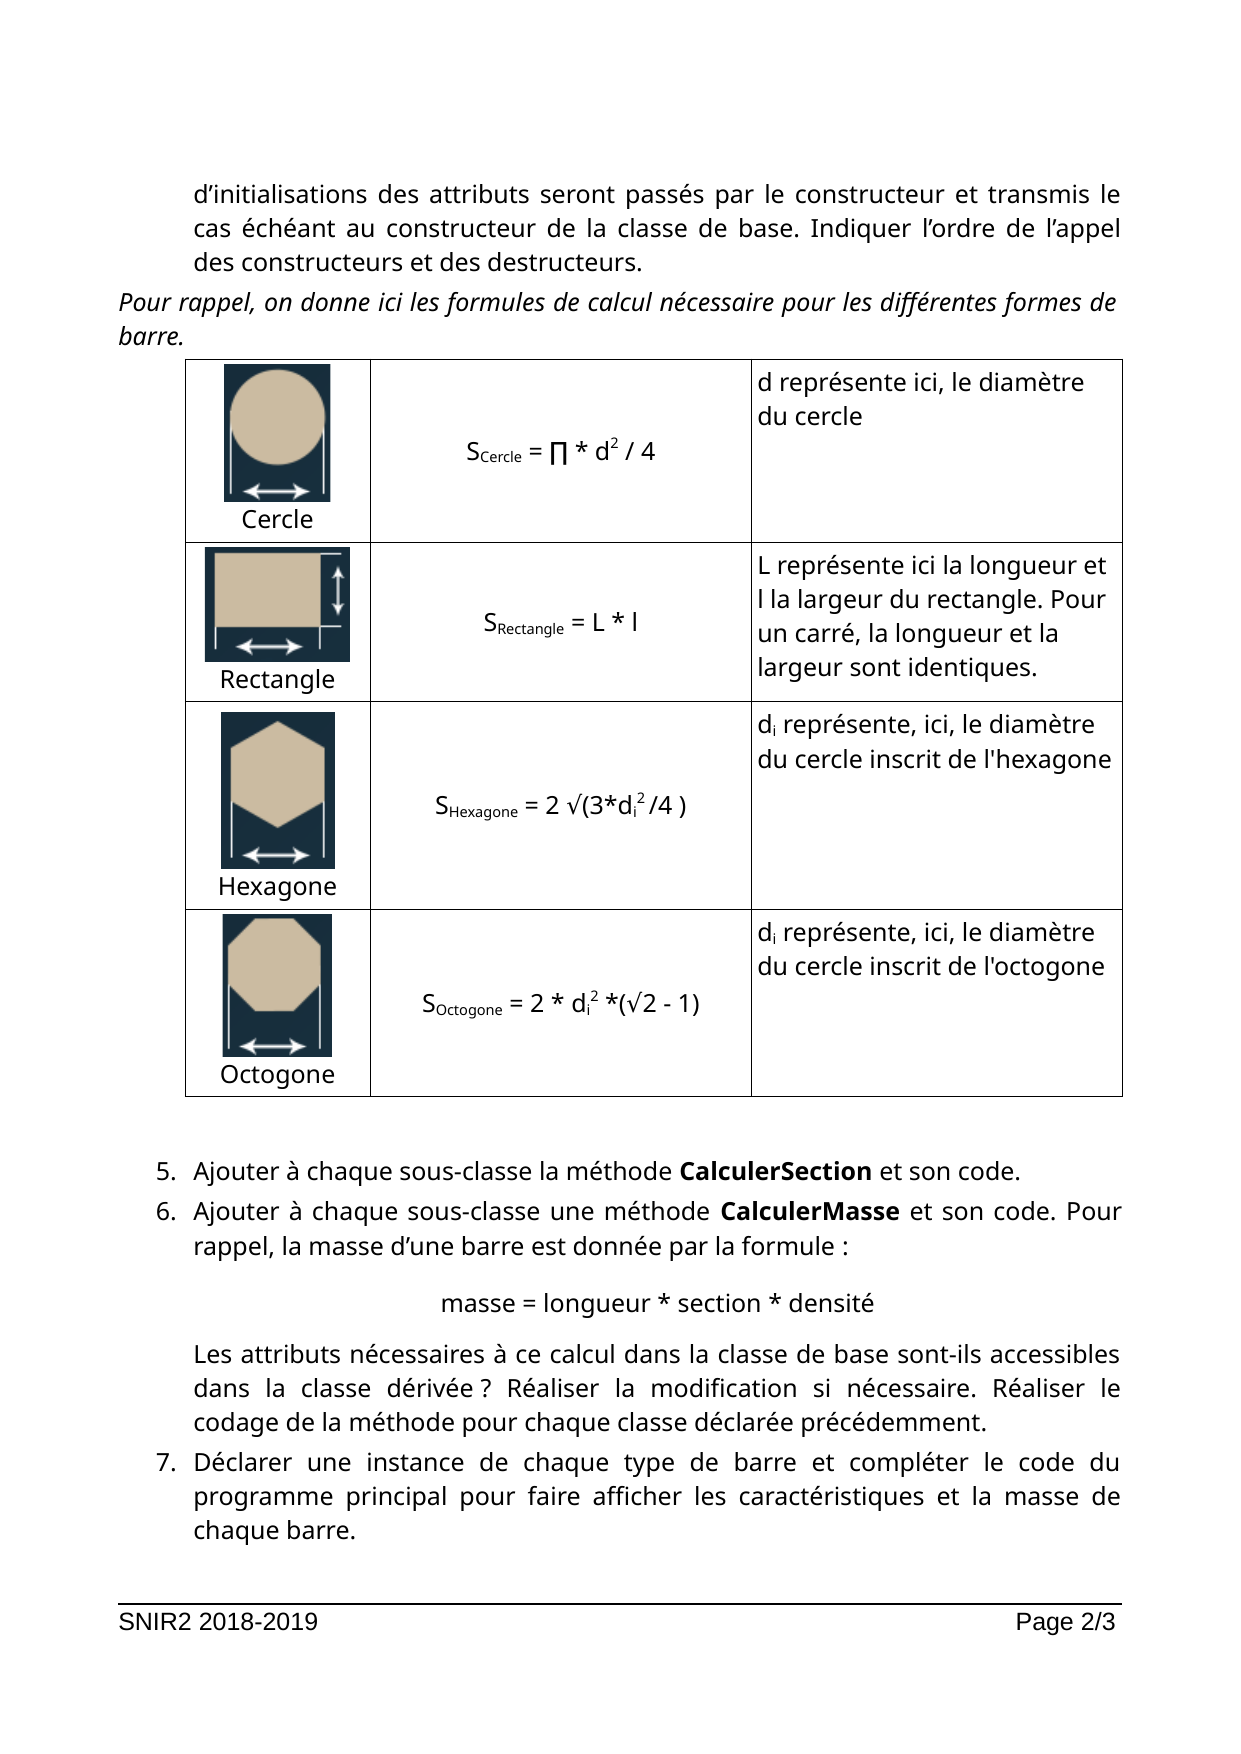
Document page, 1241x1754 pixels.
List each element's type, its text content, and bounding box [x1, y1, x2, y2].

table_cell Hexagone [186, 713, 370, 908]
table_cell di représente, ici, le diamètre du cercle inscrit de l'octogone [752, 910, 1122, 1096]
table_header Cercle [186, 360, 370, 542]
list Déclarer une instance de chaque type de barre et compléter le code du programme principal pour faire afficher les caractéristiques et la masse de chaque barre. [156, 1444, 1122, 1547]
table_cell SOctogone = 2 * di2 *(√2 - 1) [371, 910, 751, 1096]
picture [221, 712, 335, 869]
table_cell L représente ici la longueur et l la largeur du rectangle. Pour un carré, la longueur et la largeur sont identiques. [752, 543, 1122, 701]
list Les attributs nécessaires à ce calcul dans la classe de base sont-ils accessibles dans la classe dérivée ? Réaliser la modification si nécessaire. Réaliser le codage de la méthode pour chaque classe déclarée précédemment. [156, 1319, 1122, 1438]
table_cell SHexagone = 2 √(3*di2 /4 ) [371, 702, 751, 908]
table_header SCercle = ∏ * d2 / 4 [371, 360, 751, 542]
list Ajouter à chaque sous-classe la méthode CalculerSection et son code. [156, 1154, 1122, 1188]
picture [224, 364, 331, 502]
list d’initialisations des attributs seront passés par le constructeur et transmis le cas échéant au constructeur de la classe de base. Indiquer l’ordre de l’appel des constructeurs et des destructeurs. [156, 176, 1122, 278]
table_cell SRectangle = L * l [371, 543, 751, 701]
table_cell Octogone [186, 910, 370, 1096]
text Pour rappel, on donne ici les formules de calcul nécessaire pour les différentes formes de barre. [118, 284, 1122, 353]
list masse = longueur * section * densité [156, 1268, 1122, 1319]
list Ajouter à chaque sous-classe une méthode CalculerMasse et son code. Pour rappel, la masse d’une barre est donnée par la formule : [156, 1194, 1122, 1262]
table_cell di représente, ici, le diamètre du cercle inscrit de l'hexagone [752, 702, 1122, 908]
table_cell [186, 543, 370, 547]
table_header d représente ici, le diamètre du cercle [752, 360, 1122, 542]
picture [204, 547, 350, 662]
table_cell [186, 702, 370, 712]
table_cell Rectangle [186, 548, 370, 701]
picture [222, 914, 332, 1057]
